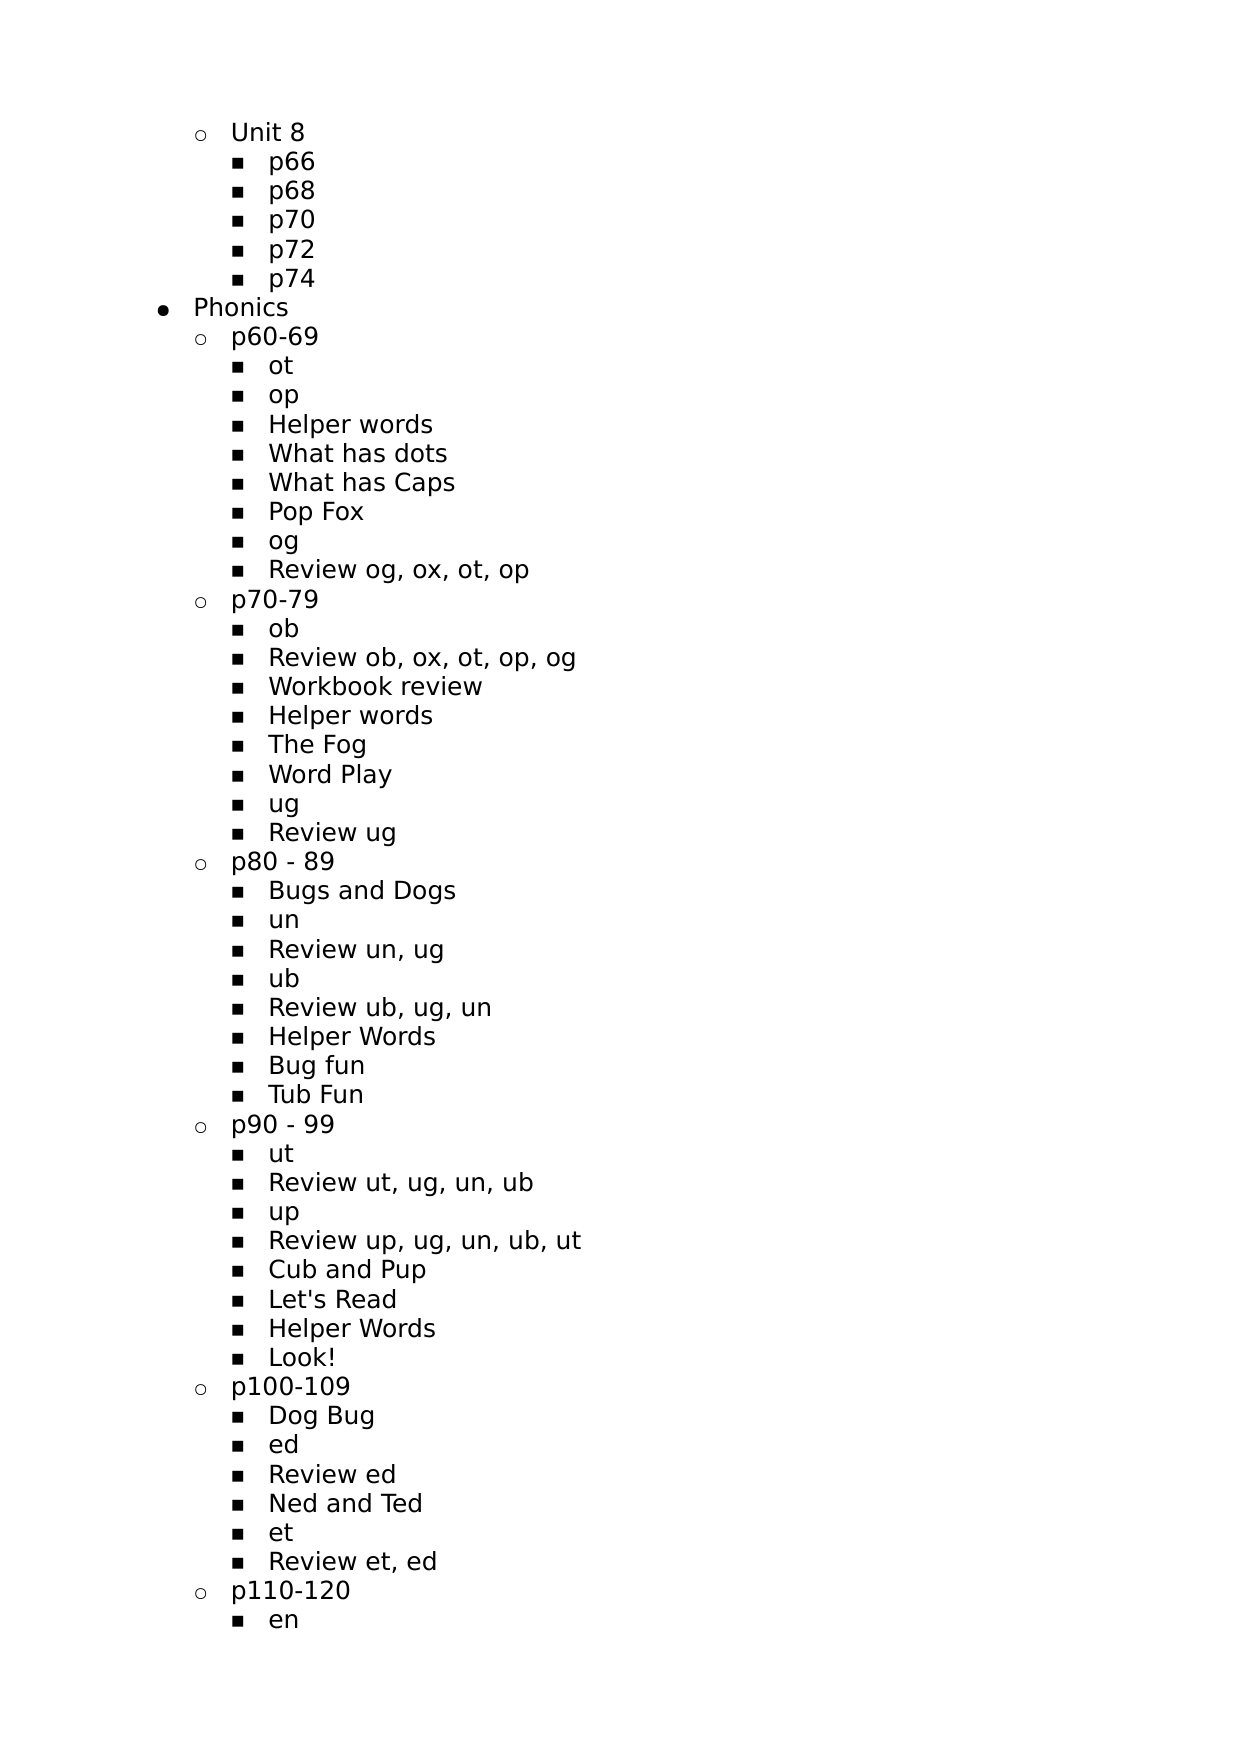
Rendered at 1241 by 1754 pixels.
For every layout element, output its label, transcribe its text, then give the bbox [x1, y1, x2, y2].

list Pop Fox [231, 497, 1122, 526]
list ub [231, 964, 1122, 993]
list p66 [231, 147, 1122, 176]
list og [231, 526, 1122, 556]
list Review un, ug [231, 935, 1122, 964]
list Bug fun [231, 1051, 1122, 1081]
list Helper words [231, 410, 1122, 439]
list Look! [231, 1343, 1122, 1372]
list Review ug [231, 818, 1122, 847]
list en [231, 1606, 1122, 1635]
list op [231, 381, 1122, 410]
list Bugs and Dogs [231, 876, 1122, 906]
list p80 - 89 [193, 847, 1122, 876]
list Word Play [231, 760, 1122, 789]
list ed [231, 1431, 1122, 1460]
list Ned and Ted [231, 1489, 1122, 1518]
list What has dots [231, 439, 1122, 468]
list ob [231, 614, 1122, 643]
list Review ob, ox, ot, op, og [231, 643, 1122, 672]
list et [231, 1518, 1122, 1547]
list Review et, ed [231, 1547, 1122, 1576]
list up [231, 1197, 1122, 1226]
list p74 [231, 264, 1122, 293]
list p72 [231, 235, 1122, 264]
list Dog Bug [231, 1401, 1122, 1431]
list Unit 8 [193, 118, 1122, 147]
list p90 - 99 [193, 1110, 1122, 1139]
list Helper words [231, 701, 1122, 731]
list Tub Fun [231, 1081, 1122, 1110]
list un [231, 906, 1122, 935]
list Review ut, ug, un, ub [231, 1168, 1122, 1197]
list ot [231, 351, 1122, 381]
list Helper Words [231, 1314, 1122, 1343]
list Review ed [231, 1460, 1122, 1489]
list p68 [231, 176, 1122, 206]
list Cub and Pup [231, 1256, 1122, 1285]
list Helper Words [231, 1022, 1122, 1051]
list p70-79 [193, 585, 1122, 614]
list What has Caps [231, 468, 1122, 497]
list Review up, ug, un, ub, ut [231, 1226, 1122, 1256]
list Review og, ox, ot, op [231, 556, 1122, 585]
list p100-109 [193, 1372, 1122, 1401]
list ug [231, 789, 1122, 818]
list Phonics [156, 293, 1122, 322]
list The Fog [231, 731, 1122, 760]
list p110-120 [193, 1576, 1122, 1606]
list ut [231, 1139, 1122, 1168]
list Review ub, ug, un [231, 993, 1122, 1022]
list p60-69 [193, 322, 1122, 351]
list p70 [231, 206, 1122, 235]
list Let's Read [231, 1285, 1122, 1314]
list Workbook review [231, 672, 1122, 701]
